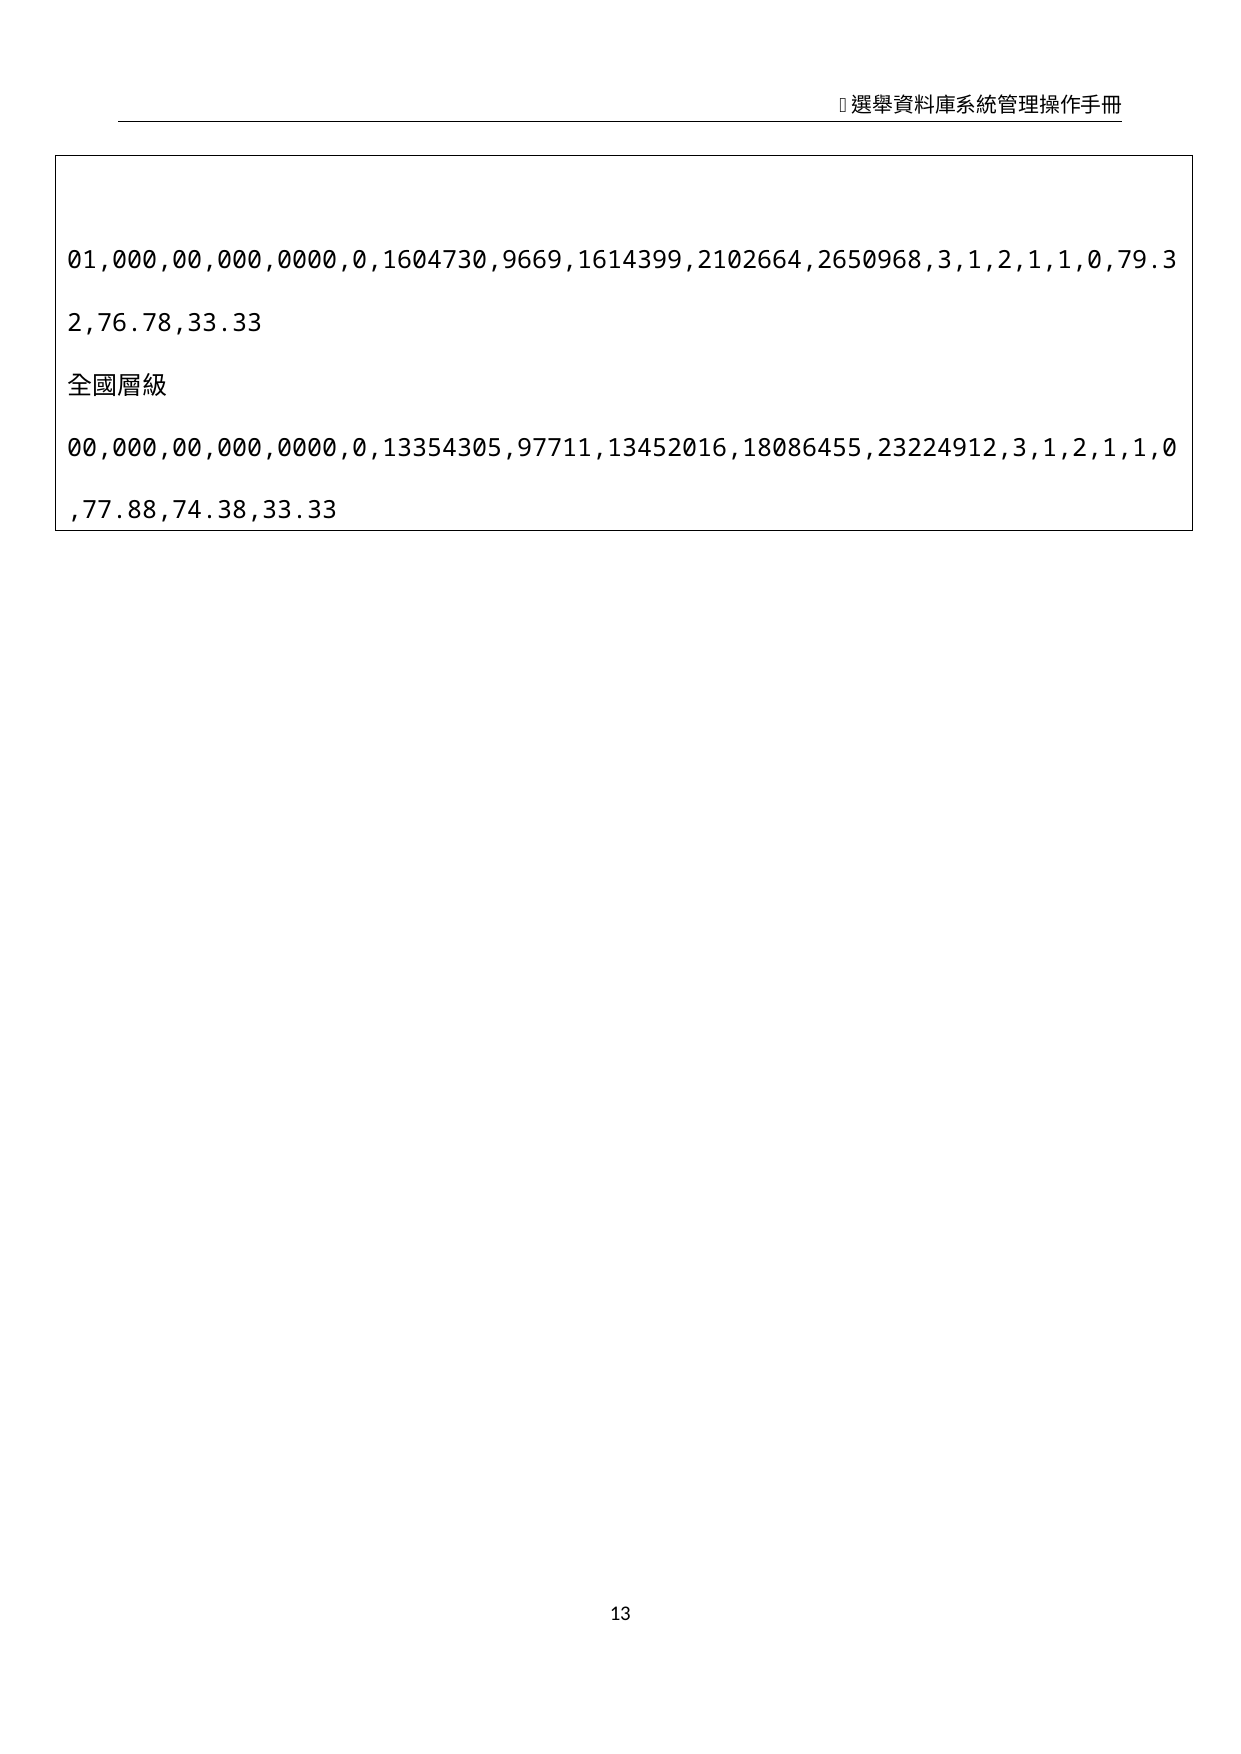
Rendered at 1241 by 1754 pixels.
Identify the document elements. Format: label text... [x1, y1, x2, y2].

table_header 01,000,00,000,0000,0,1604730,9669,1614399,2102664,2650968,3,1,2,1,1,0,79.32,76.78,33.33 全國層級00,000,00,000,0000,0,13354305,97711,13452016,18086455,23224912,3,1,2,1,1,0,77.88,74.38,33.33 [56, 156, 1192, 530]
